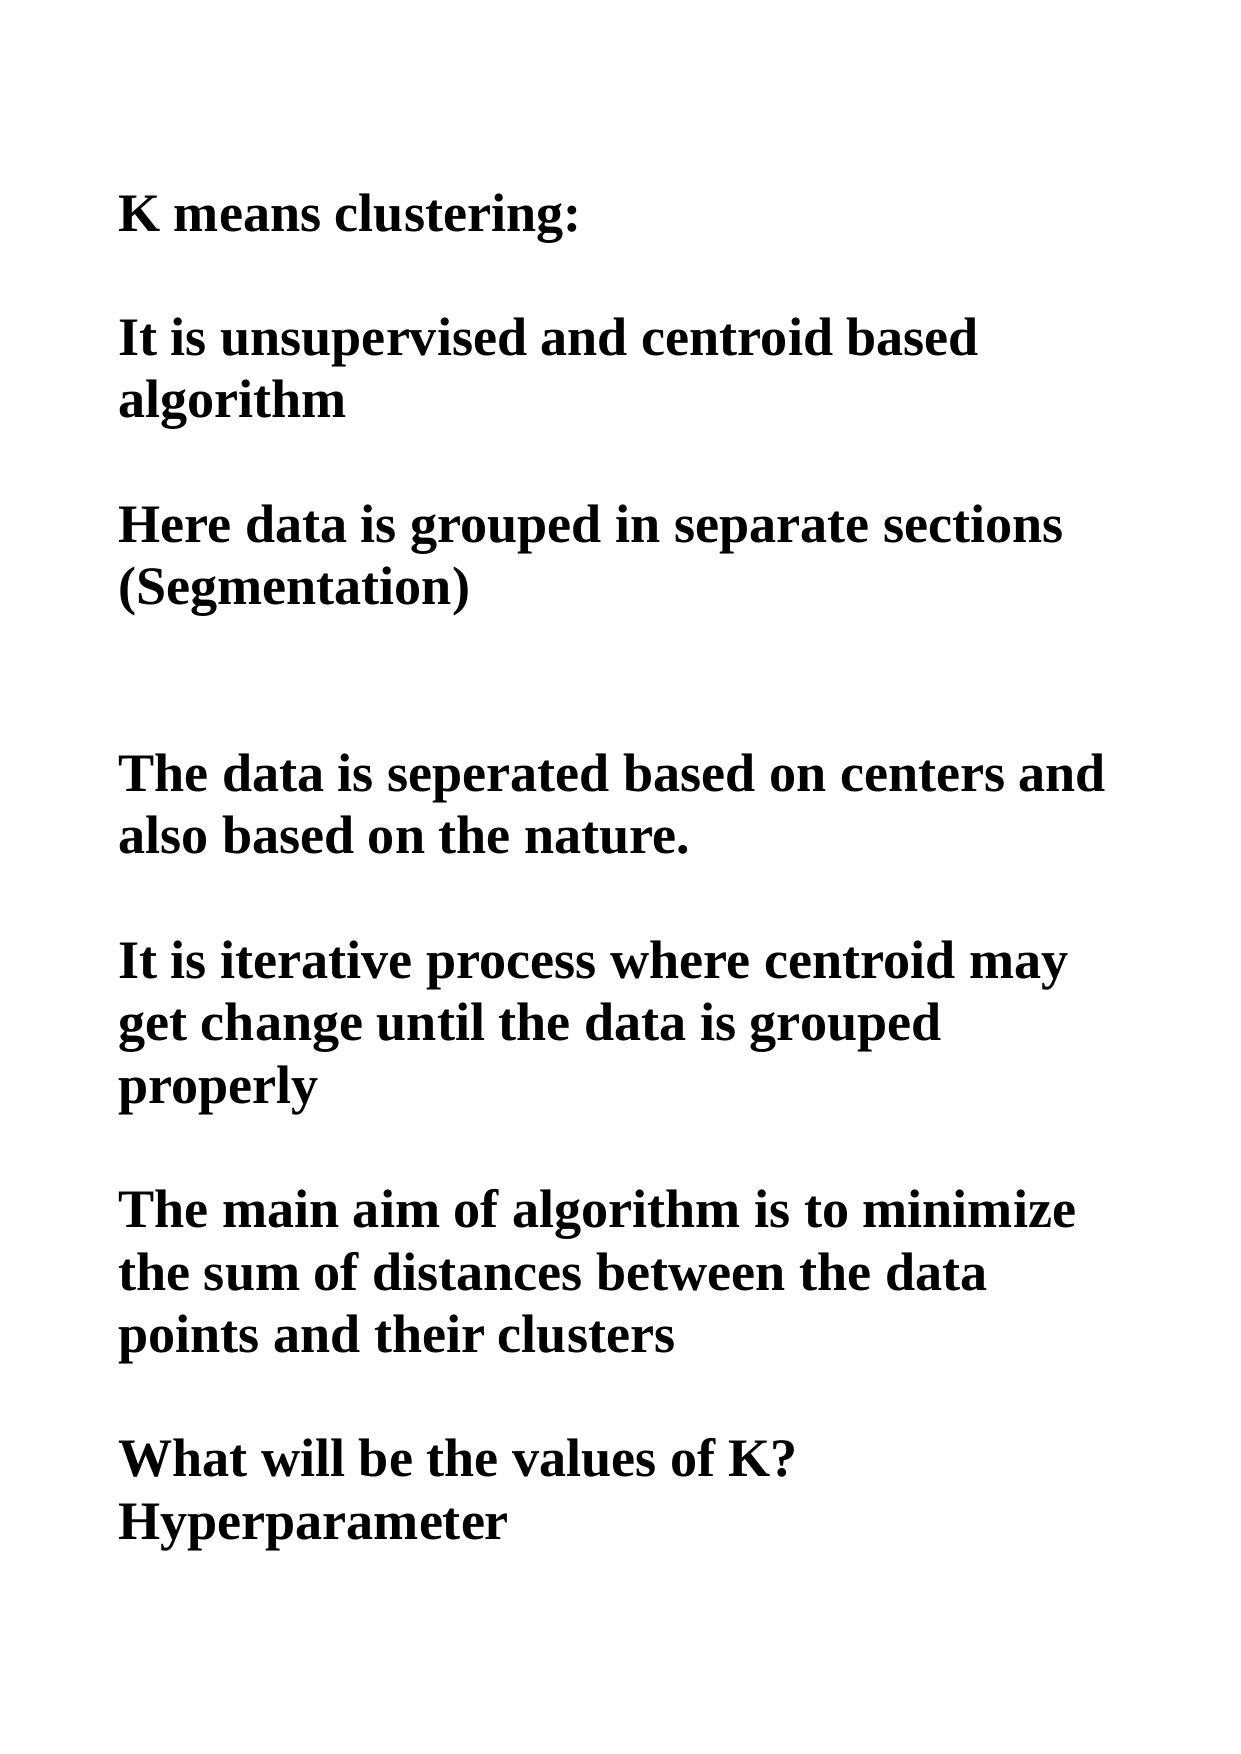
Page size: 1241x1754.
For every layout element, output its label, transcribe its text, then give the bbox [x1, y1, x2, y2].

text The main aim of algorithm is to minimize the sum of distances between the data points and their clusters [118, 1177, 1122, 1364]
text K means clustering: [118, 180, 1122, 243]
text Hyperparameter [118, 1488, 1122, 1551]
text (Segmentation) [118, 554, 1122, 616]
text Here data is grouped in separate sections [118, 492, 1122, 554]
text The data is seperated based on centers and also based on the nature. [118, 741, 1122, 866]
text What will be the values of K? [118, 1426, 1122, 1488]
text It is unsupervised and centroid based algorithm [118, 305, 1122, 429]
text It is iterative process where centroid may get change until the data is grouped properly [118, 928, 1122, 1115]
